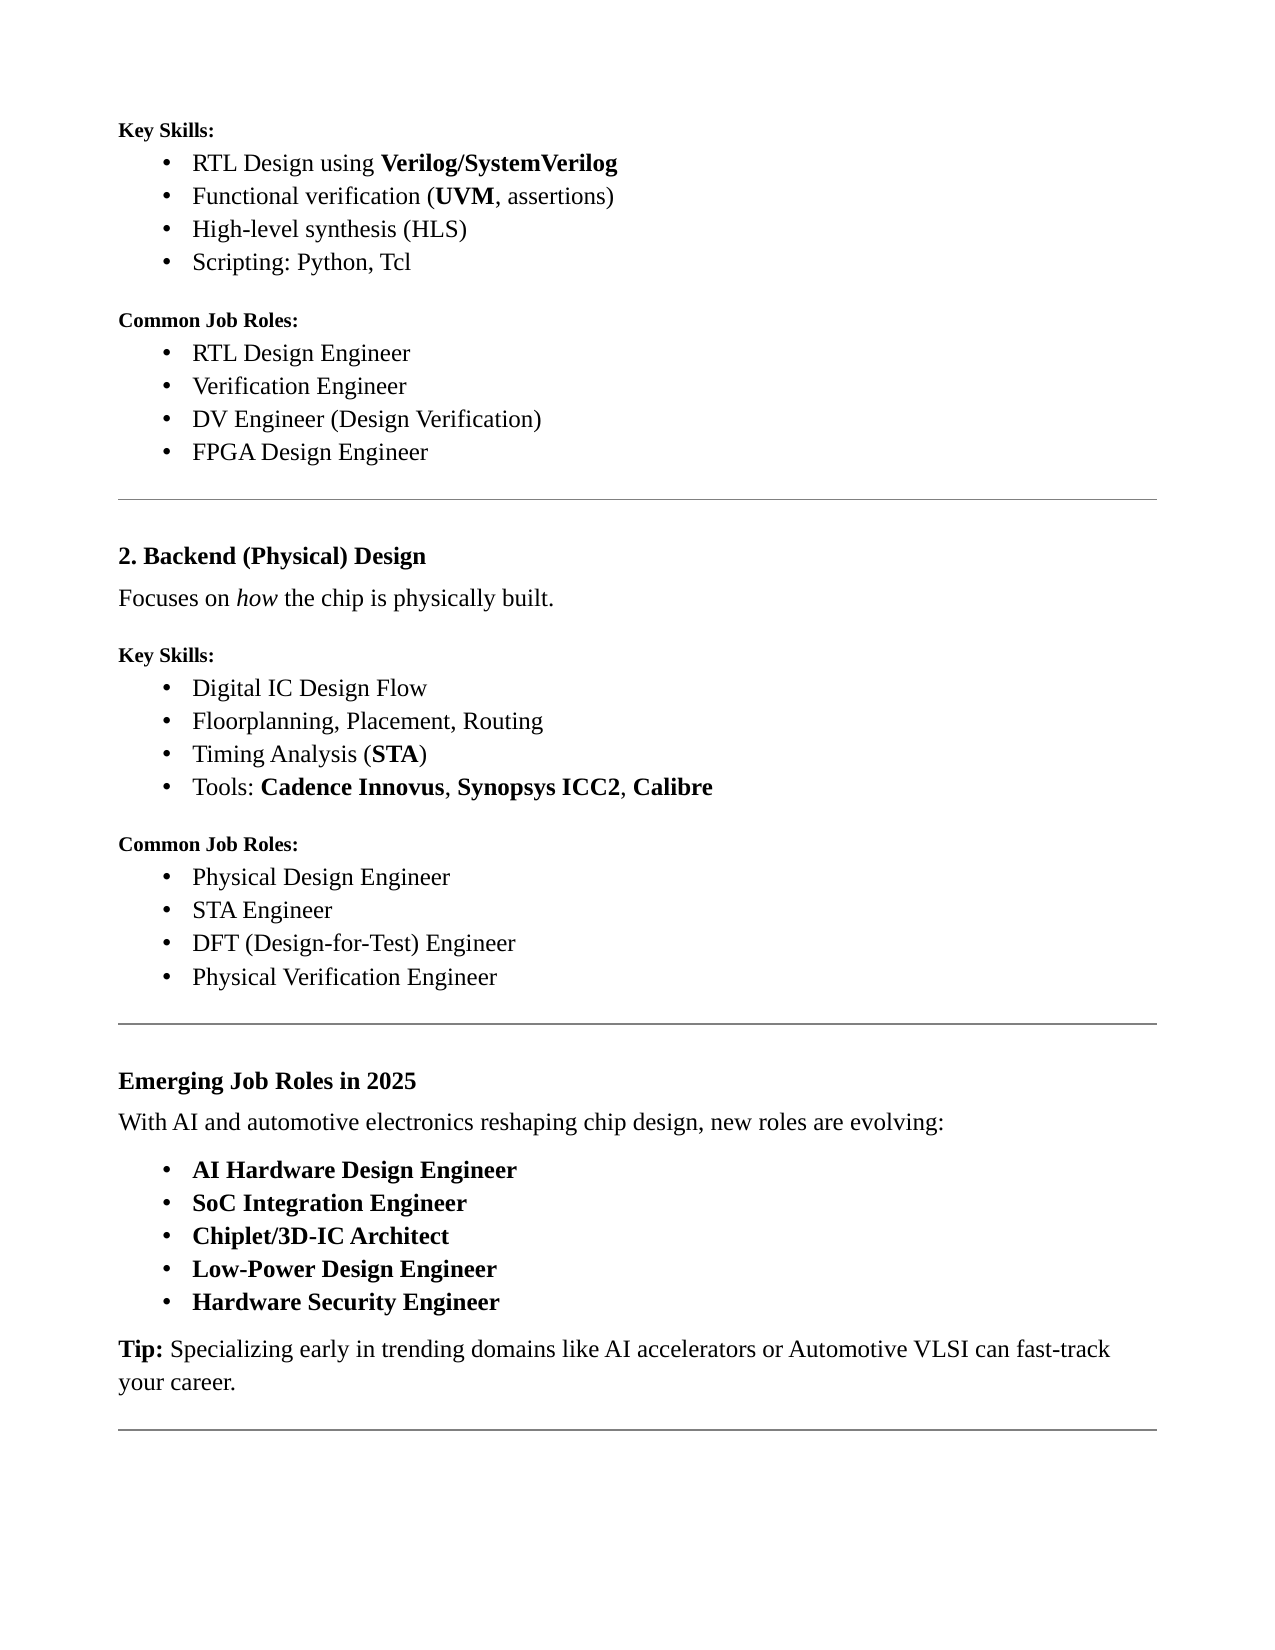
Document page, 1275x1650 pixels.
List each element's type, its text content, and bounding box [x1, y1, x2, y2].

text With AI and automotive electronics reshaping chip design, new roles are evolving: [118, 1107, 1157, 1136]
subtitle Emerging Job Roles in 2025 [118, 1066, 1157, 1095]
list SoC Integration Engineer [162, 1188, 1157, 1217]
list High-level synthesis (HLS) [162, 214, 1157, 243]
list AI Hardware Design Engineer [162, 1155, 1157, 1183]
list DFT (Design-for-Test) Engineer [162, 928, 1157, 957]
list Chiplet/3D-IC Architect [162, 1221, 1157, 1249]
subtitle Key Skills: [118, 118, 1157, 142]
list Low-Power Design Engineer [162, 1254, 1157, 1283]
list Verification Engineer [162, 371, 1157, 400]
subtitle 2. Backend (Physical) Design [118, 541, 1157, 570]
list Hardware Security Engineer [162, 1287, 1157, 1316]
list Digital IC Design Flow [162, 673, 1157, 702]
list FPGA Design Engineer [162, 437, 1157, 466]
list Functional verification (UVM, assertions) [162, 181, 1157, 210]
list Tools: Cadence Innovus, Synopsys ICC2, Calibre [162, 772, 1157, 801]
list DV Engineer (Design Verification) [162, 404, 1157, 433]
list RTL Design Engineer [162, 338, 1157, 367]
subtitle Common Job Roles: [118, 832, 1157, 856]
subtitle Common Job Roles: [118, 308, 1157, 332]
list Physical Verification Engineer [162, 962, 1157, 990]
list Timing Analysis (STA) [162, 739, 1157, 768]
list Scripting: Python, Tcl [162, 247, 1157, 276]
list Floorplanning, Placement, Routing [162, 706, 1157, 735]
subtitle Key Skills: [118, 643, 1157, 667]
list Physical Design Engineer [162, 862, 1157, 891]
text Focuses on how the chip is physically built. [118, 583, 1157, 611]
text Tip: Specializing early in trending domains like AI accelerators or Automotive VLSI can fast-track your career. [118, 1334, 1157, 1396]
list STA Engineer [162, 896, 1157, 924]
list RTL Design using Verilog/SystemVerilog [162, 148, 1157, 177]
